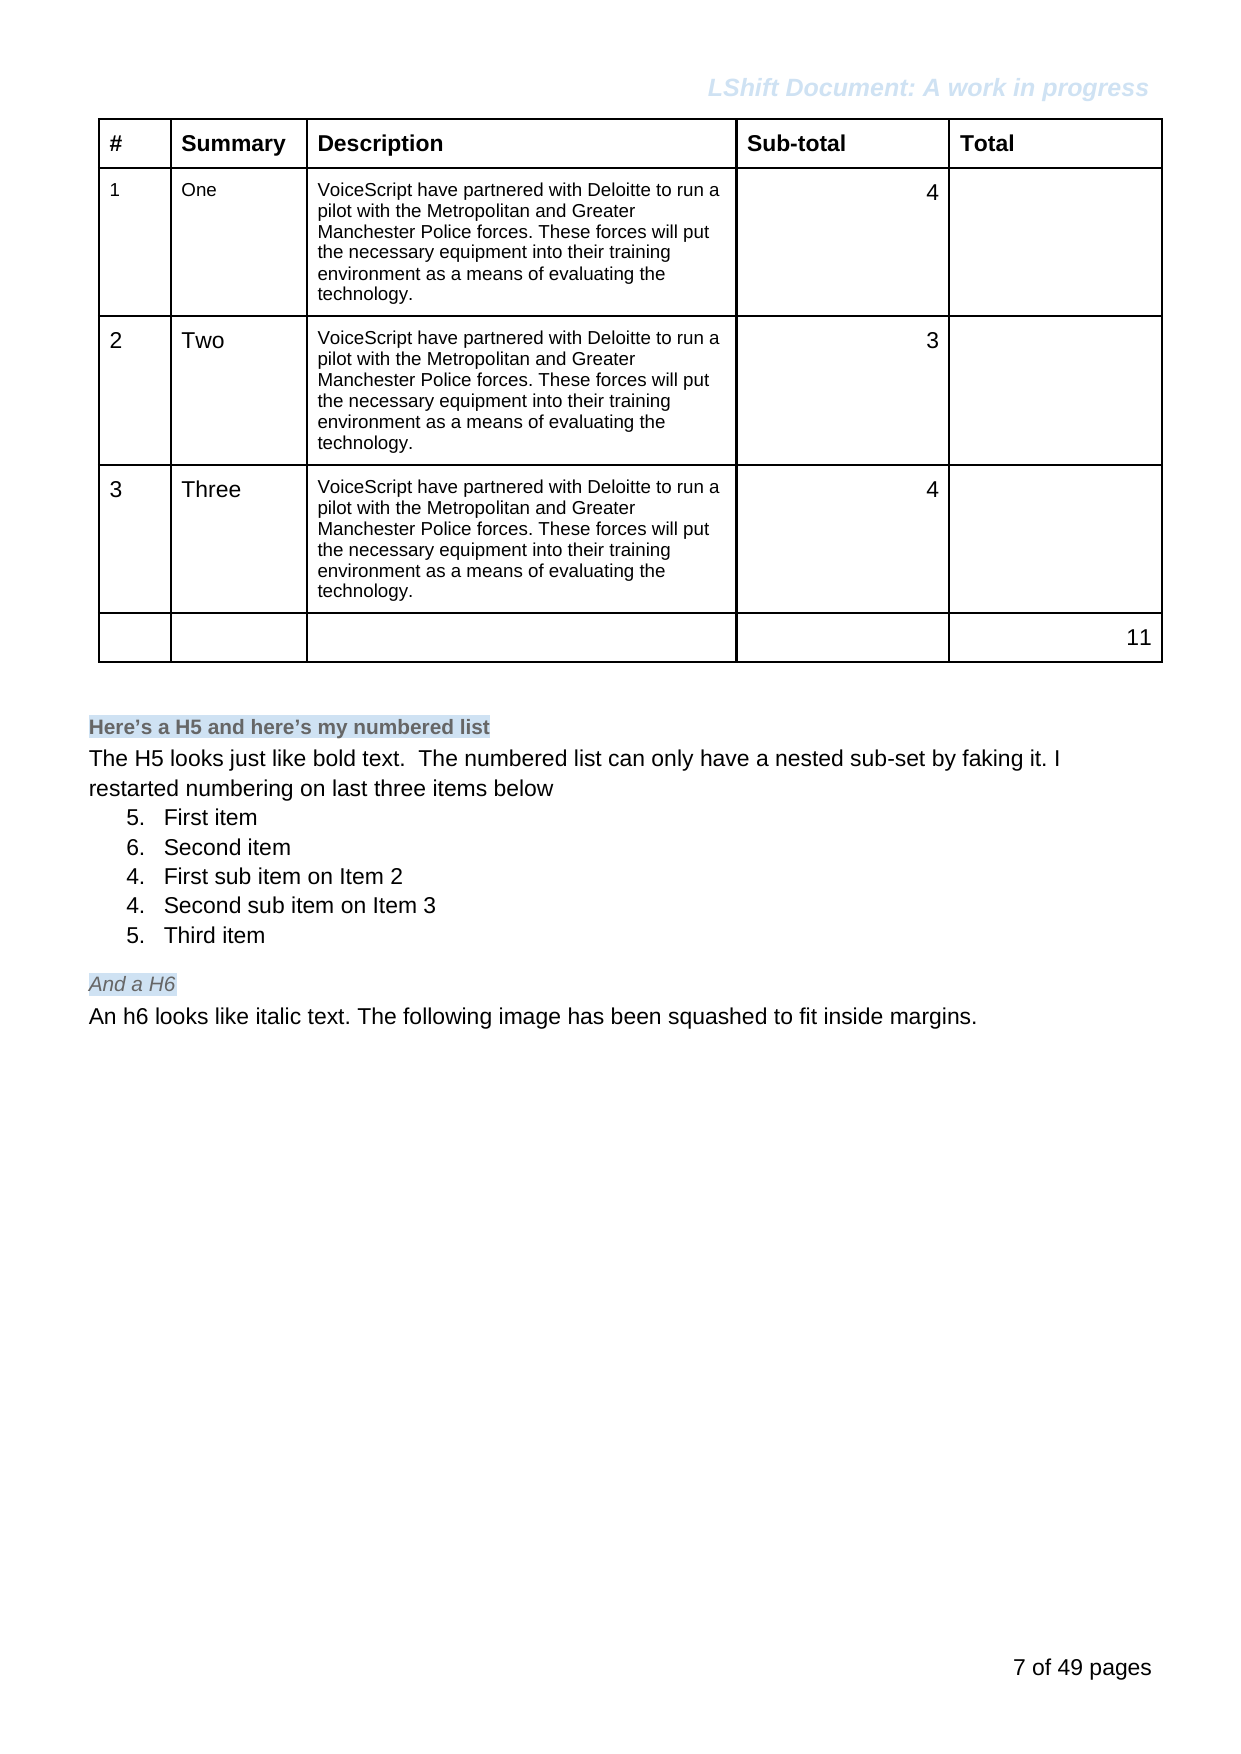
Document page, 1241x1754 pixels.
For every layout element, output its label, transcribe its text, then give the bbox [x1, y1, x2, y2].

table_header # [100, 120, 170, 167]
table_cell [950, 169, 1161, 315]
text An h6 looks like italic text. The following image has been squashed to fit inside margins. [88, 1003, 1152, 1029]
table_cell 3 [738, 317, 948, 464]
table_cell [950, 317, 1161, 464]
table_cell 1 [100, 169, 170, 315]
table_cell VoiceScript have partnered with Deloitte to run a pilot with the Metropolitan and Greater Manchester Police forces. These forces will put the necessary equipment into their training environment as a means of evaluating the technology. [308, 317, 735, 464]
table_cell 2 [100, 317, 170, 464]
table_cell [172, 614, 306, 661]
table_cell 4 [738, 169, 948, 315]
table_cell [308, 614, 735, 661]
list Second sub item on Item 3 [126, 893, 1152, 918]
table_cell 11 [950, 614, 1161, 661]
table_cell Two [172, 317, 306, 464]
table_cell [950, 466, 1161, 612]
table_cell [738, 614, 948, 661]
table_cell 4 [738, 466, 948, 612]
table_header Description [308, 120, 735, 167]
list Second item [126, 834, 1152, 860]
text The H5 looks just like bold text. The numbered list can only have a nested sub-set by faking it. I restarted numbering on last three items below [88, 746, 1152, 801]
list First item [126, 805, 1152, 830]
table_cell 3 [100, 466, 170, 612]
table_cell Three [172, 466, 306, 612]
table_header Summary [172, 120, 306, 167]
table_cell VoiceScript have partnered with Deloitte to run a pilot with the Metropolitan and Greater Manchester Police forces. These forces will put the necessary equipment into their training environment as a means of evaluating the technology. [308, 169, 735, 315]
table_header Total [950, 120, 1161, 167]
table_cell One [172, 169, 306, 315]
table_header Sub-total [738, 120, 948, 167]
list First sub item on Item 2 [126, 863, 1152, 889]
table_cell VoiceScript have partnered with Deloitte to run a pilot with the Metropolitan and Greater Manchester Police forces. These forces will put the necessary equipment into their training environment as a means of evaluating the technology. [308, 466, 735, 612]
subtitle And a H6 [88, 972, 1152, 996]
list Third item [126, 922, 1152, 948]
table_cell [100, 614, 170, 661]
subtitle Here’s a H5 and here’s my numbered list [490, 715, 1152, 738]
